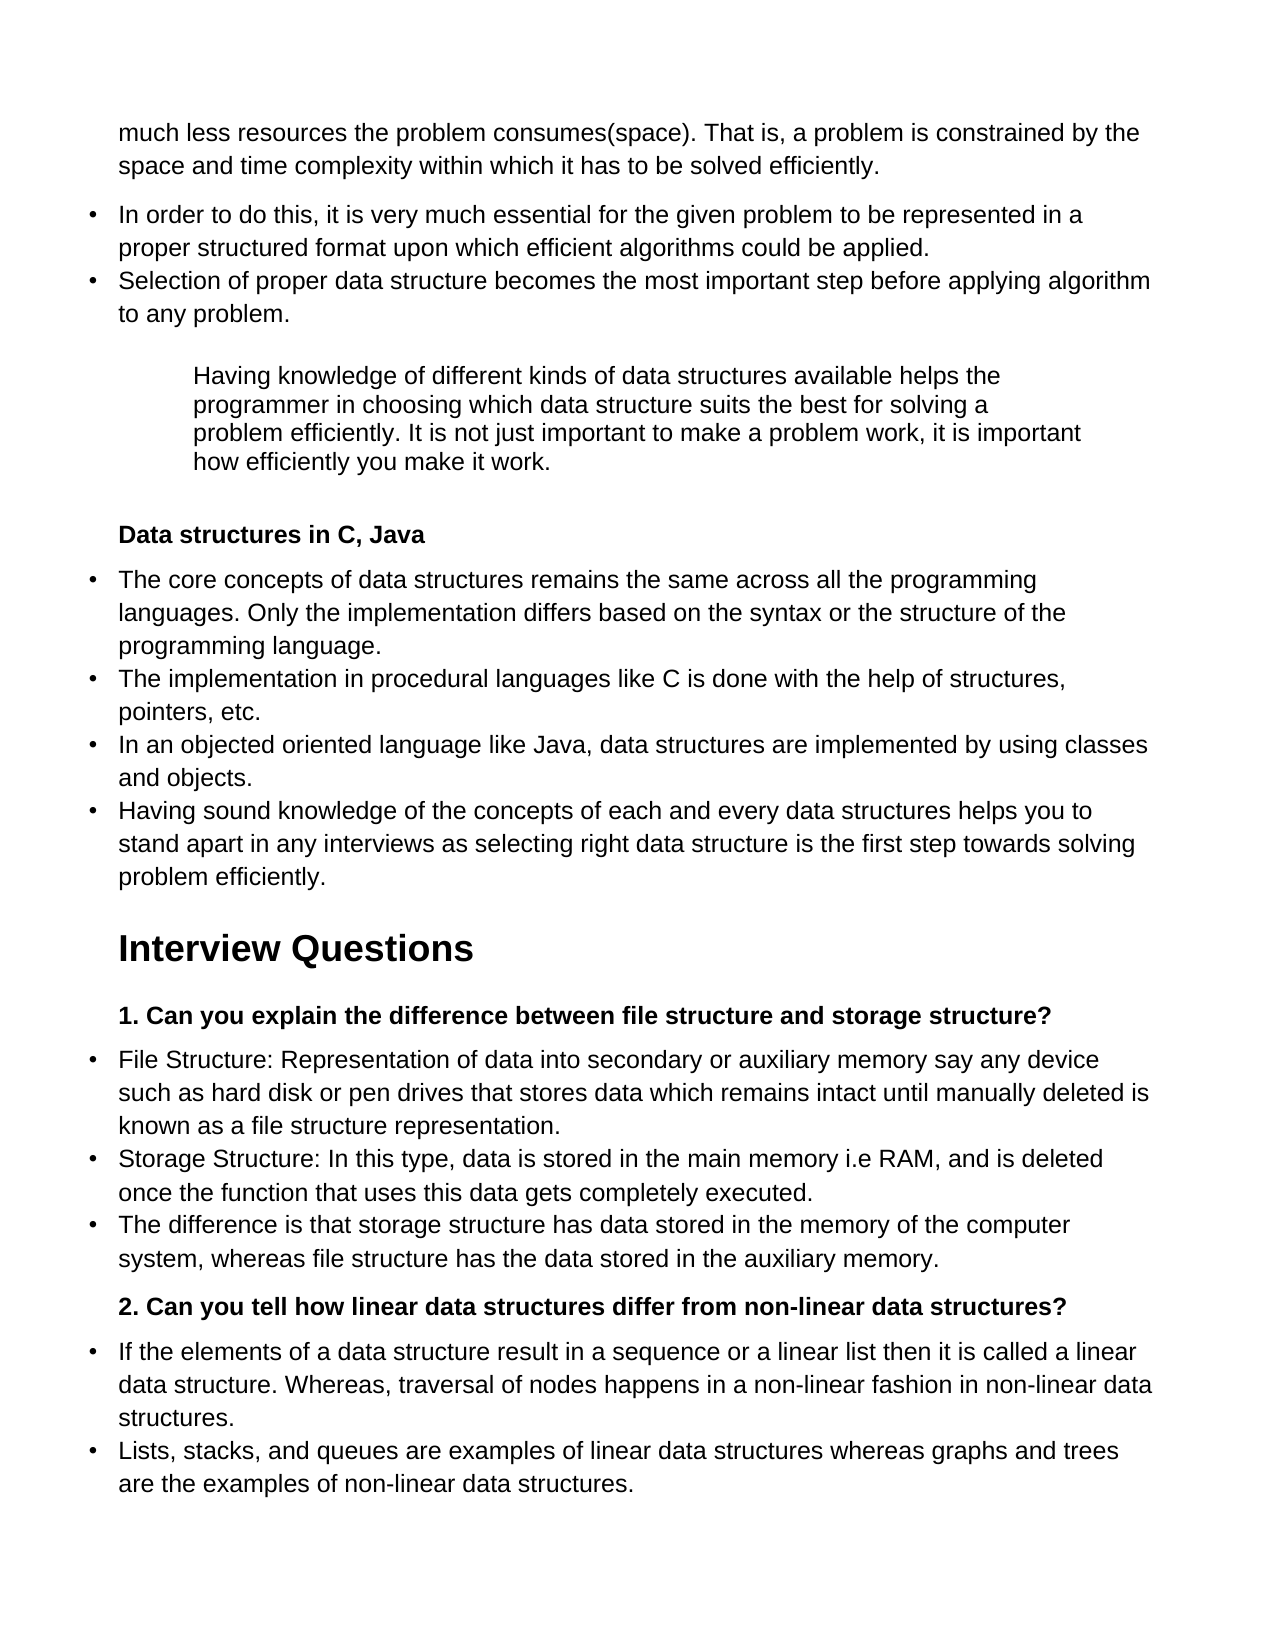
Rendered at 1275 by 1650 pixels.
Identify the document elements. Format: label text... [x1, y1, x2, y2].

list Having sound knowledge of the concepts of each and every data structures helps you to stand apart in any interviews as selecting right data structure is the first step towards solving problem efficiently. [118, 796, 1157, 891]
text much less resources the problem consumes(space). That is, a problem is constrained by the space and time complexity within which it has to be solved efficiently. [118, 118, 1157, 180]
subtitle Interview Questions [118, 926, 1157, 969]
subtitle 1. Can you explain the difference between file structure and storage structure? [118, 1001, 1157, 1029]
list Selection of proper data structure becomes the most important step before applying algorithm to any problem. [118, 266, 1157, 328]
list In order to do this, it is very much essential for the given problem to be represented in a proper structured format upon which efficient algorithms could be applied. [118, 200, 1157, 262]
list The core concepts of data structures remains the same across all the programming languages. Only the implementation differs based on the syntax or the structure of the programming language. [118, 564, 1157, 659]
subtitle Data structures in C, Java [118, 520, 1157, 549]
subtitle 2. Can you tell how linear data structures differ from non-linear data structures? [118, 1292, 1157, 1321]
list In an objected oriented language like Java, data structures are implemented by using classes and objects. [118, 730, 1157, 792]
list Having knowledge of different kinds of data structures available helps the programmer in choosing which data structure suits the best for solving a problem efficiently. It is not just important to make a problem work, it is important how efficiently you make it work. [193, 361, 1082, 476]
list The difference is that storage structure has data stored in the memory of the computer system, whereas file structure has the data stored in the auxiliary memory. [118, 1211, 1157, 1272]
list Lists, stacks, and queues are examples of linear data structures whereas graphs and trees are the examples of non-linear data structures. [118, 1436, 1157, 1498]
list If the elements of a data structure result in a sequence or a linear list then it is called a linear data structure. Whereas, traversal of nodes happens in a non-linear fashion in non-linear data structures. [118, 1337, 1157, 1432]
list The implementation in procedural languages like C is done with the help of structures, pointers, etc. [118, 664, 1157, 726]
list Storage Structure: In this type, data is stored in the main memory i.e RAM, and is deleted once the function that uses this data gets completely executed. [118, 1144, 1157, 1206]
list File Structure: Representation of data into secondary or auxiliary memory say any device such as hard disk or pen drives that stores data which remains intact until manually deleted is known as a file structure representation. [118, 1045, 1157, 1140]
